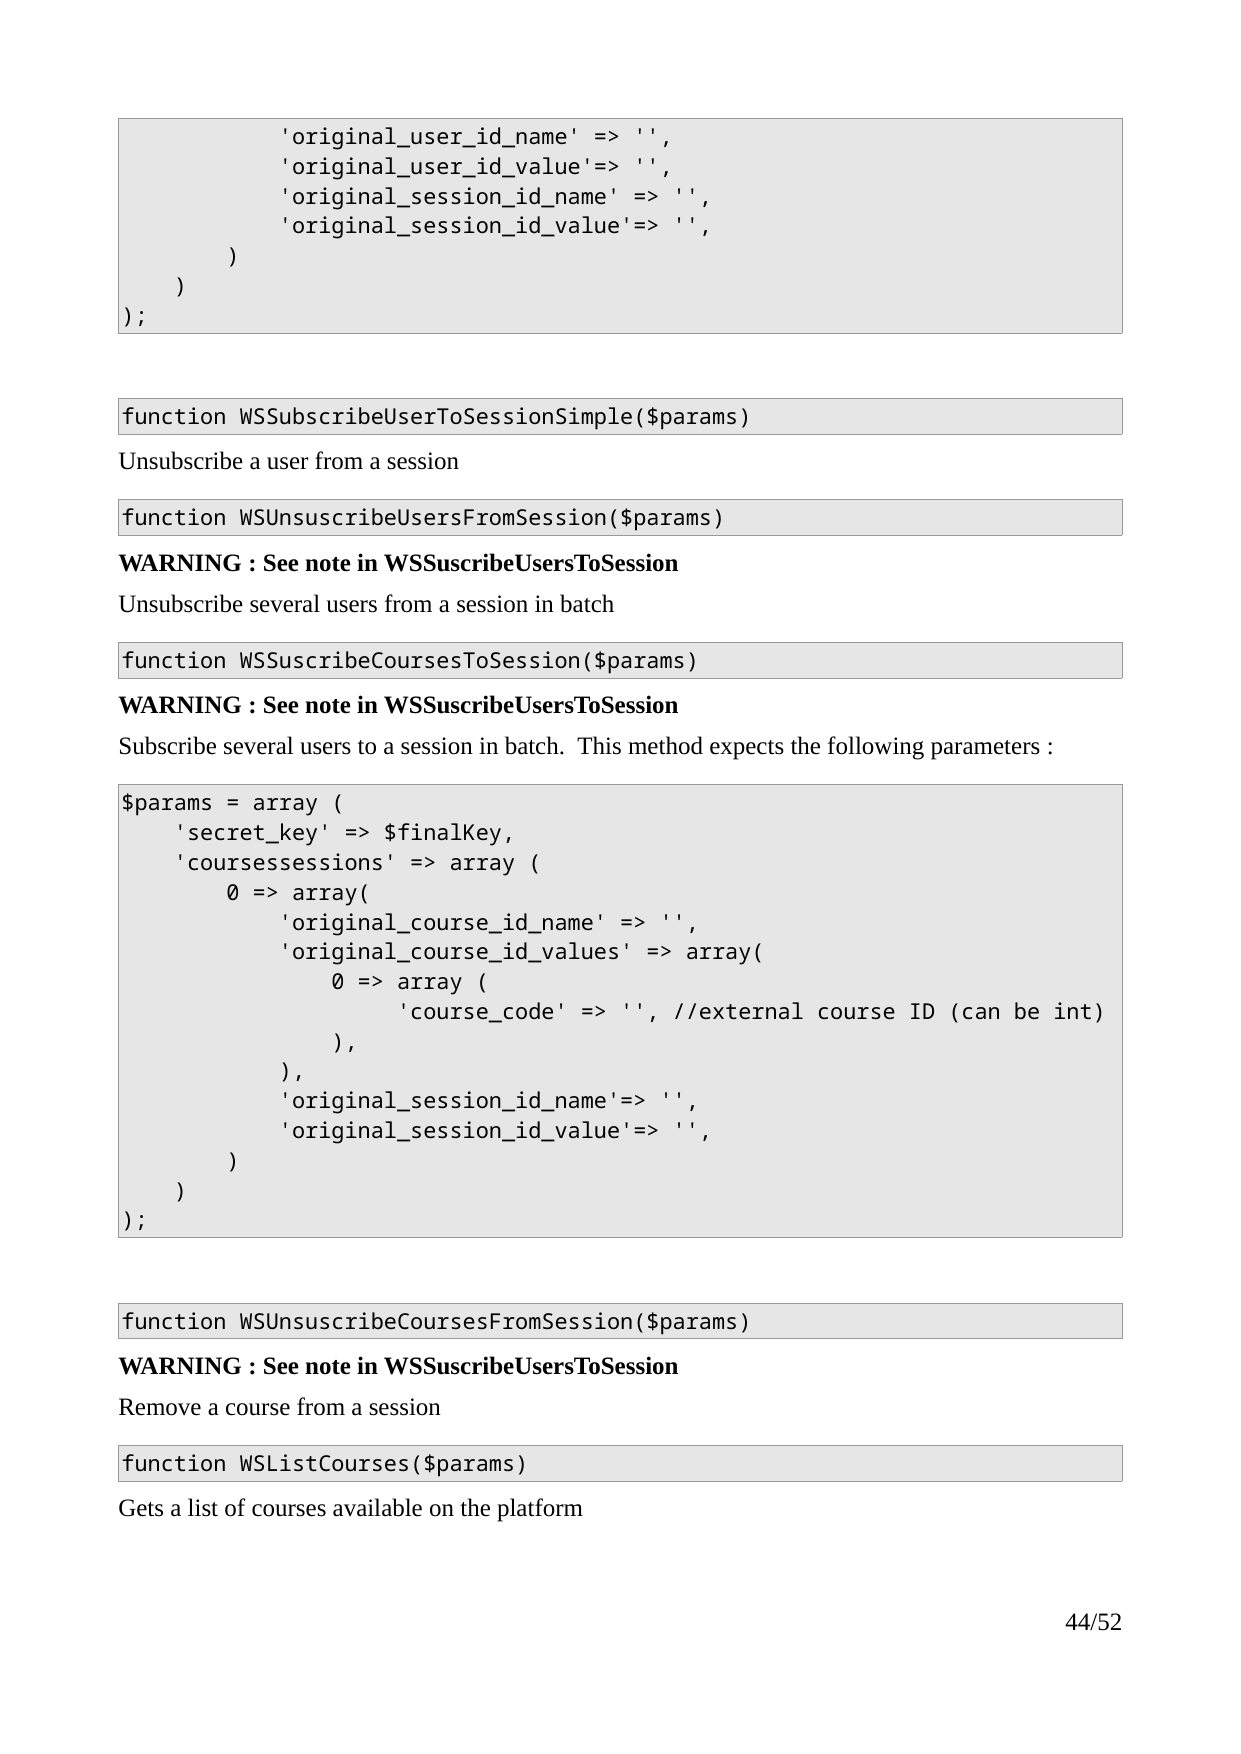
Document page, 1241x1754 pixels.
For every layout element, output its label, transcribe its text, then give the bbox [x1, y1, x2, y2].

text function WSUnsuscribeCoursesFromSession($params) [119, 1304, 1122, 1338]
text Unsubscribe several users from a session in batch [118, 589, 1122, 618]
text Gets a list of courses available on the platform [118, 1493, 1122, 1522]
text Subscribe several users to a session in batch. This method expects the following parameters : [118, 731, 1122, 760]
text WARNING : See note in WSSuscribeUsersToSession [118, 690, 1122, 719]
text Remove a course from a session [118, 1392, 1122, 1421]
text Unsubscribe a user from a session [118, 446, 1122, 475]
text WARNING : See note in WSSuscribeUsersToSession [118, 1351, 1122, 1380]
text 'original_user_id_name' => '', 'original_user_id_value'=> '', 'original_session_id_name' => '', 'original_session_id_value'=> '', ) ) ); [119, 119, 1122, 333]
text WARNING : See note in WSSuscribeUsersToSession [118, 548, 1122, 576]
text function WSSubscribeUserToSessionSimple($params) [119, 399, 1122, 434]
text function WSSuscribeCoursesToSession($params) [119, 643, 1122, 678]
text function WSListCourses($params) [119, 1446, 1122, 1481]
text function WSUnsuscribeUsersFromSession($params) [119, 500, 1122, 535]
text $params = array ( 'secret_key' => $finalKey, 'coursessessions' => array ( 0 => array( 'original_course_id_name' => '', 'original_course_id_values' => array( 0 => array ( 'course_code' => '', //external course ID (can be int) ), ), 'original_session_id_name'=> '', 'original_session_id_value'=> '', ) ) ); [119, 785, 1122, 1237]
